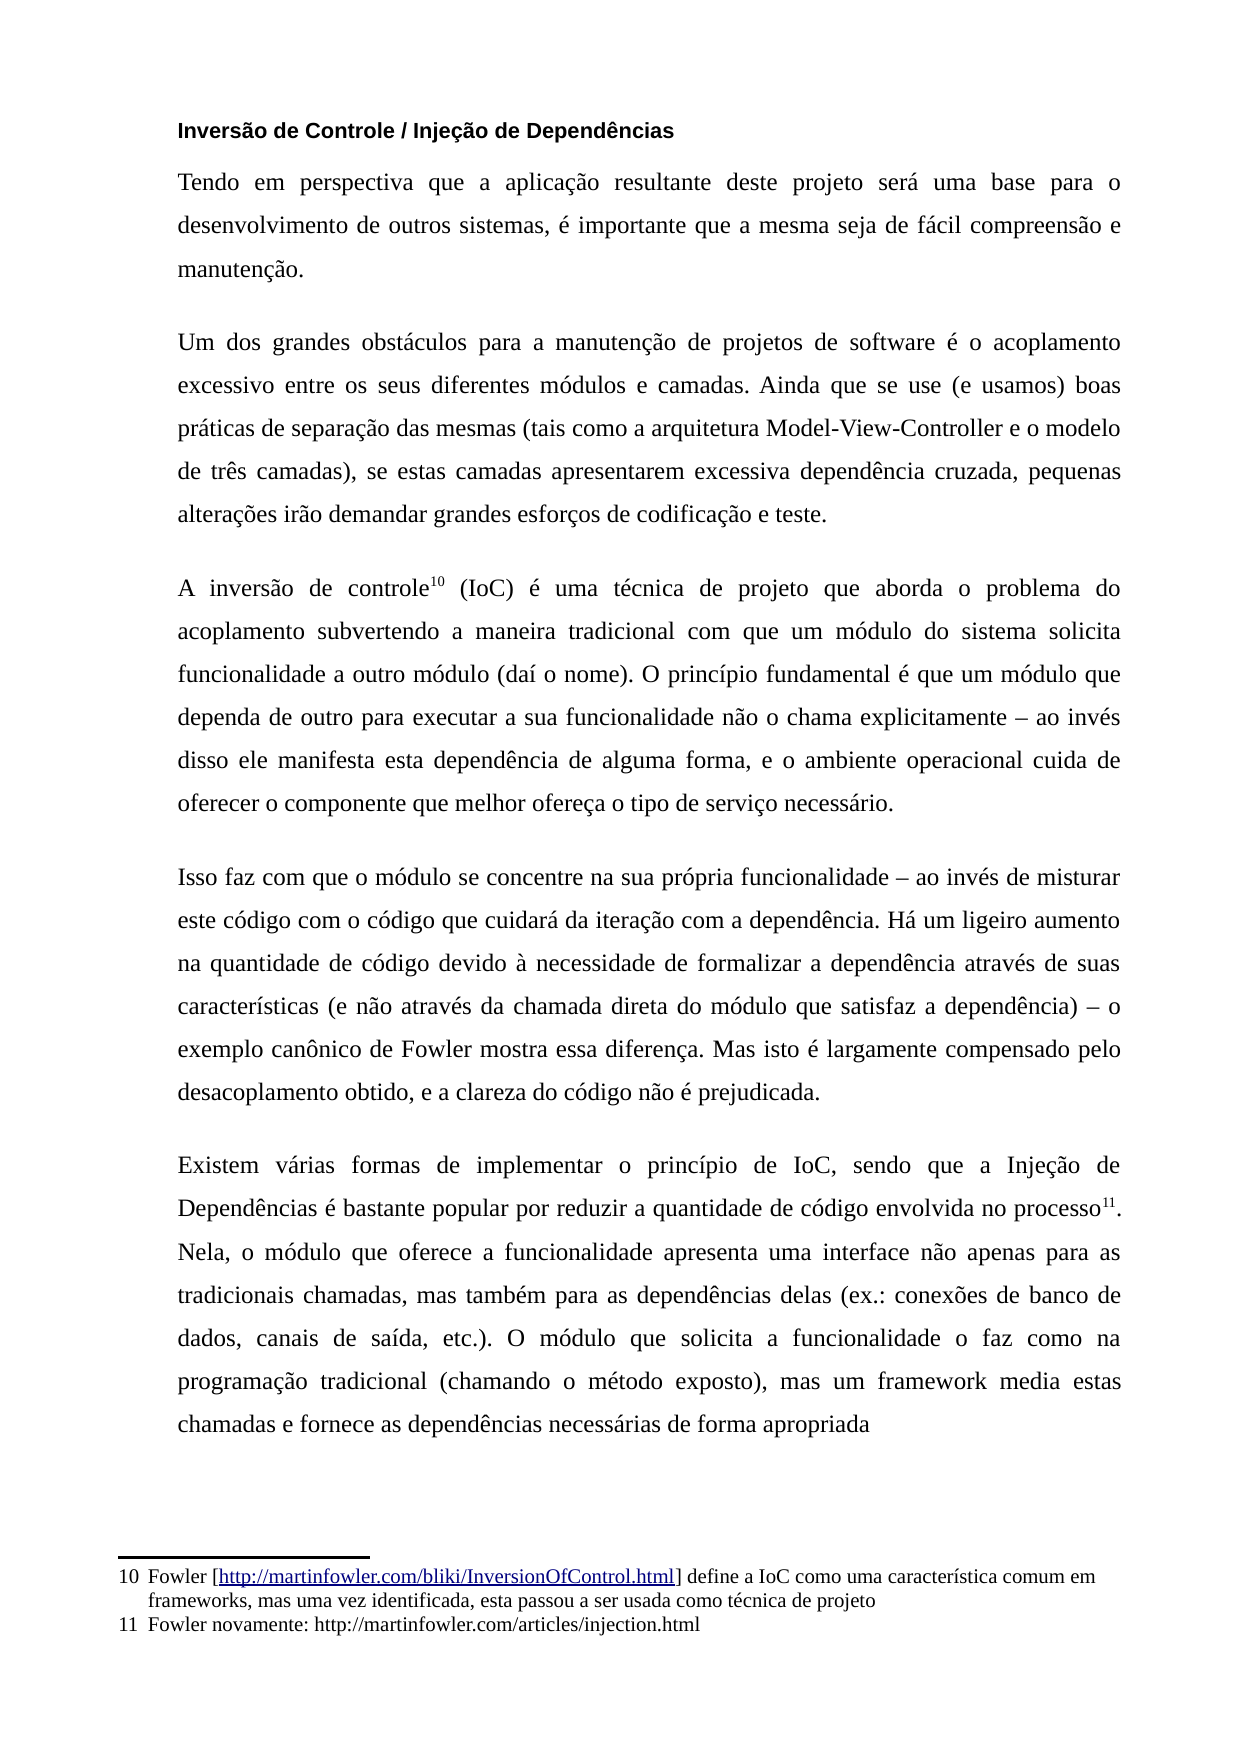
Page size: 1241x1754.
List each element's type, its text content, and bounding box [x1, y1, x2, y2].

text Fowler novamente: http://martinfowler.com/articles/injection.html [118, 1612, 1122, 1636]
text Isso faz com que o módulo se concentre na sua própria funcionalidade – ao invés de misturar este código com o código que cuidará da iteração com a dependência. Há um ligeiro aumento na quantidade de código devido à necessidade de formalizar a dependência através de suas características (e não através da chamada direta do módulo que satisfaz a dependência) – o exemplo canônico de Fowler mostra essa diferença. Mas isto é largamente compensado pelo desacoplamento obtido, e a clareza do código não é prejudicada. [177, 862, 1122, 1106]
text Um dos grandes obstáculos para a manutenção de projetos de software é o acoplamento excessivo entre os seus diferentes módulos e camadas. Ainda que se use (e usamos) boas práticas de separação das mesmas (tais como a arquitetura Model-View-Controller e o modelo de três camadas), se estas camadas apresentarem excessiva dependência cruzada, pequenas alterações irão demandar grandes esforços de codificação e teste. [177, 327, 1122, 528]
text Existem várias formas de implementar o princípio de IoC, sendo que a Injeção de Dependências é bastante popular por reduzir a quantidade de código envolvida no processo. Nela, o módulo que oferece a funcionalidade apresenta uma interface não apenas para as tradicionais chamadas, mas também para as dependências delas (ex.: conexões de banco de dados, canais de saída, etc.). O módulo que solicita a funcionalidade o faz como na programação tradicional (chamando o método exposto), mas um framework media estas chamadas e fornece as dependências necessárias de forma apropriada [177, 1150, 1122, 1438]
text A inversão de controle (IoC) é uma técnica de projeto que aborda o problema do acoplamento subvertendo a maneira tradicional com que um módulo do sistema solicita funcionalidade a outro módulo (daí o nome). O princípio fundamental é que um módulo que dependa de outro para executar a sua funcionalidade não o chama explicitamente – ao invés disso ele manifesta esta dependência de alguma forma, e o ambiente operacional cuida de oferecer o componente que melhor ofereça o tipo de serviço necessário. [177, 573, 1122, 817]
text Tendo em perspectiva que a aplicação resultante deste projeto será uma base para o desenvolvimento de outros sistemas, é importante que a mesma seja de fácil compreensão e manutenção. [177, 167, 1122, 282]
subtitle Inversão de Controle / Injeção de Dependências [177, 118, 1122, 143]
text Fowler [http://martinfowler.com/bliki/InversionOfControl.html] define a IoC como uma característica comum em frameworks, mas uma vez identificada, esta passou a ser usada como técnica de projeto [118, 1563, 1122, 1612]
